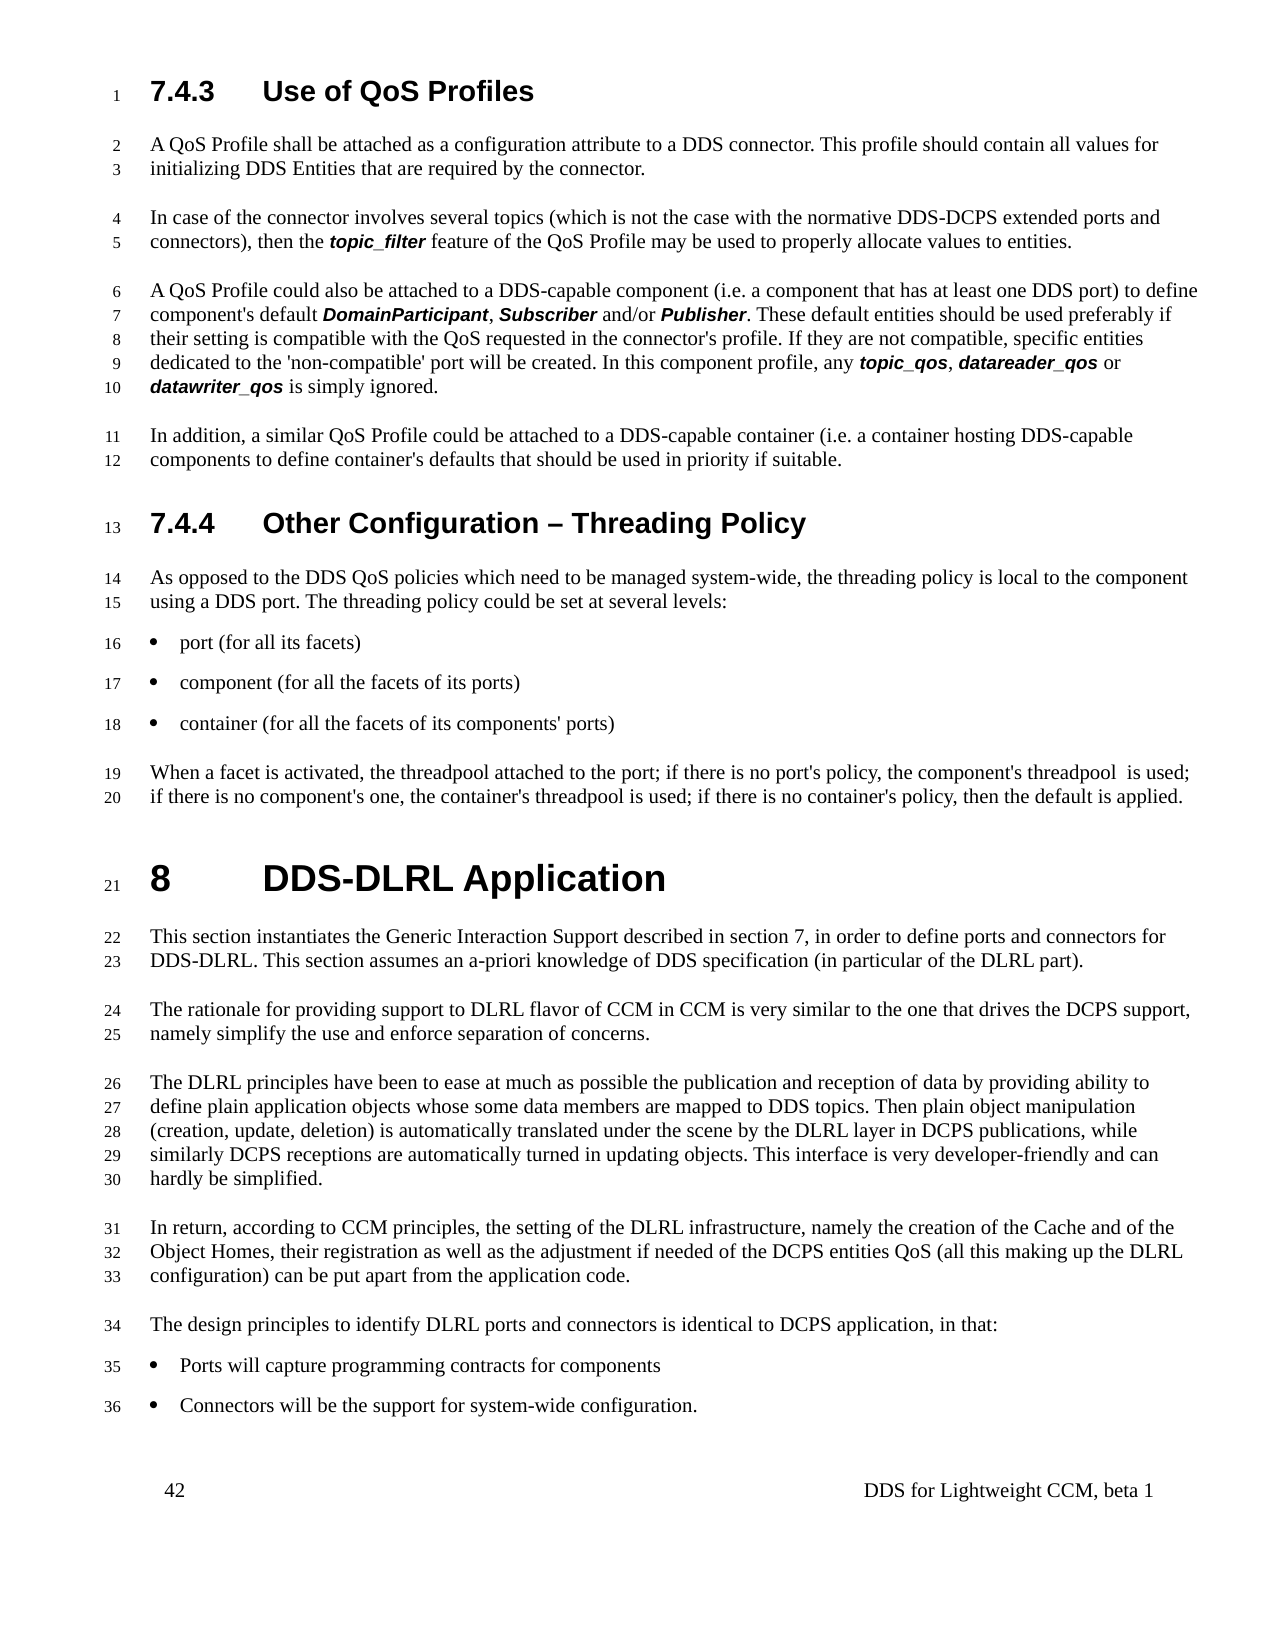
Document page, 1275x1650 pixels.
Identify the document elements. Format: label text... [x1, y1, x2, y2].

text A QoS Profile shall be attached as a configuration attribute to a DDS connector. This profile should contain all values for initializing DDS Entities that are required by the connector. [150, 132, 1200, 180]
text When a facet is activated, the threadpool attached to the port; if there is no port's policy, the component's threadpool is used; if there is no component's one, the container's threadpool is used; if there is no container's policy, then the default is applied. [150, 760, 1200, 808]
text The design principles to identify DLRL ports and connectors is identical to DCPS application, in that: [150, 1312, 1200, 1336]
text In addition, a similar QoS Profile could be attached to a DDS-capable container (i.e. a container hosting DDS-capable components to define container's defaults that should be used in priority if suitable. [150, 423, 1200, 471]
list container (for all the facets of its components' ports) [150, 711, 1200, 735]
list Ports will capture programming contracts for components [150, 1353, 1200, 1377]
text The DLRL principles have been to ease at much as possible the publication and reception of data by providing ability to define plain application objects whose some data members are mapped to DDS topics. Then plain object manipulation (creation, update, deletion) is automatically translated under the scene by the DLRL layer in DCPS publications, while similarly DCPS receptions are automatically turned in updating objects. This interface is very developer-friendly and can hardly be simplified. [150, 1070, 1200, 1190]
list port (for all its facets) [150, 629, 1200, 654]
list Connectors will be the support for system-wide configuration. [150, 1393, 1200, 1417]
list component (for all the facets of its ports) [150, 670, 1200, 694]
text As opposed to the DDS QoS policies which need to be managed system-wide, the threading policy is local to the component using a DDS port. The threading policy could be set at several levels: [150, 565, 1200, 613]
text The rationale for providing support to DLRL flavor of CCM in CCM is very similar to the one that drives the DCPS support, namely simplify the use and enforce separation of concerns. [150, 997, 1200, 1045]
subtitle DDS-DLRL Application [150, 856, 1200, 899]
subtitle Other Configuration – Threading Policy [150, 507, 1200, 540]
subtitle Use of QoS Profiles [150, 74, 1200, 107]
text In case of the connector involves several topics (which is not the case with the normative DDS-DCPS extended ports and connectors), then the topic_filter feature of the QoS Profile may be used to properly allocate values to entities. [150, 205, 1200, 253]
text This section instantiates the Generic Interaction Support described in section 7, in order to define ports and connectors for DDS-DLRL. This section assumes an a-priori knowledge of DDS specification (in particular of the DLRL part). [150, 924, 1200, 972]
text A QoS Profile could also be attached to a DDS-capable component (i.e. a component that has at least one DDS port) to define component's default DomainParticipant, Subscriber and/or Publisher. These default entities should be used preferably if their setting is compatible with the QoS requested in the connector's profile. If they are not compatible, specific entities dedicated to the 'non-compatible' port will be created. In this component profile, any topic_qos, datareader_qos or datawriter_qos is simply ignored. [150, 278, 1200, 398]
text In return, according to CCM principles, the setting of the DLRL infrastructure, namely the creation of the Cache and of the Object Homes, their registration as well as the adjustment if needed of the DCPS entities QoS (all this making up the DLRL configuration) can be put apart from the application code. [150, 1215, 1200, 1287]
